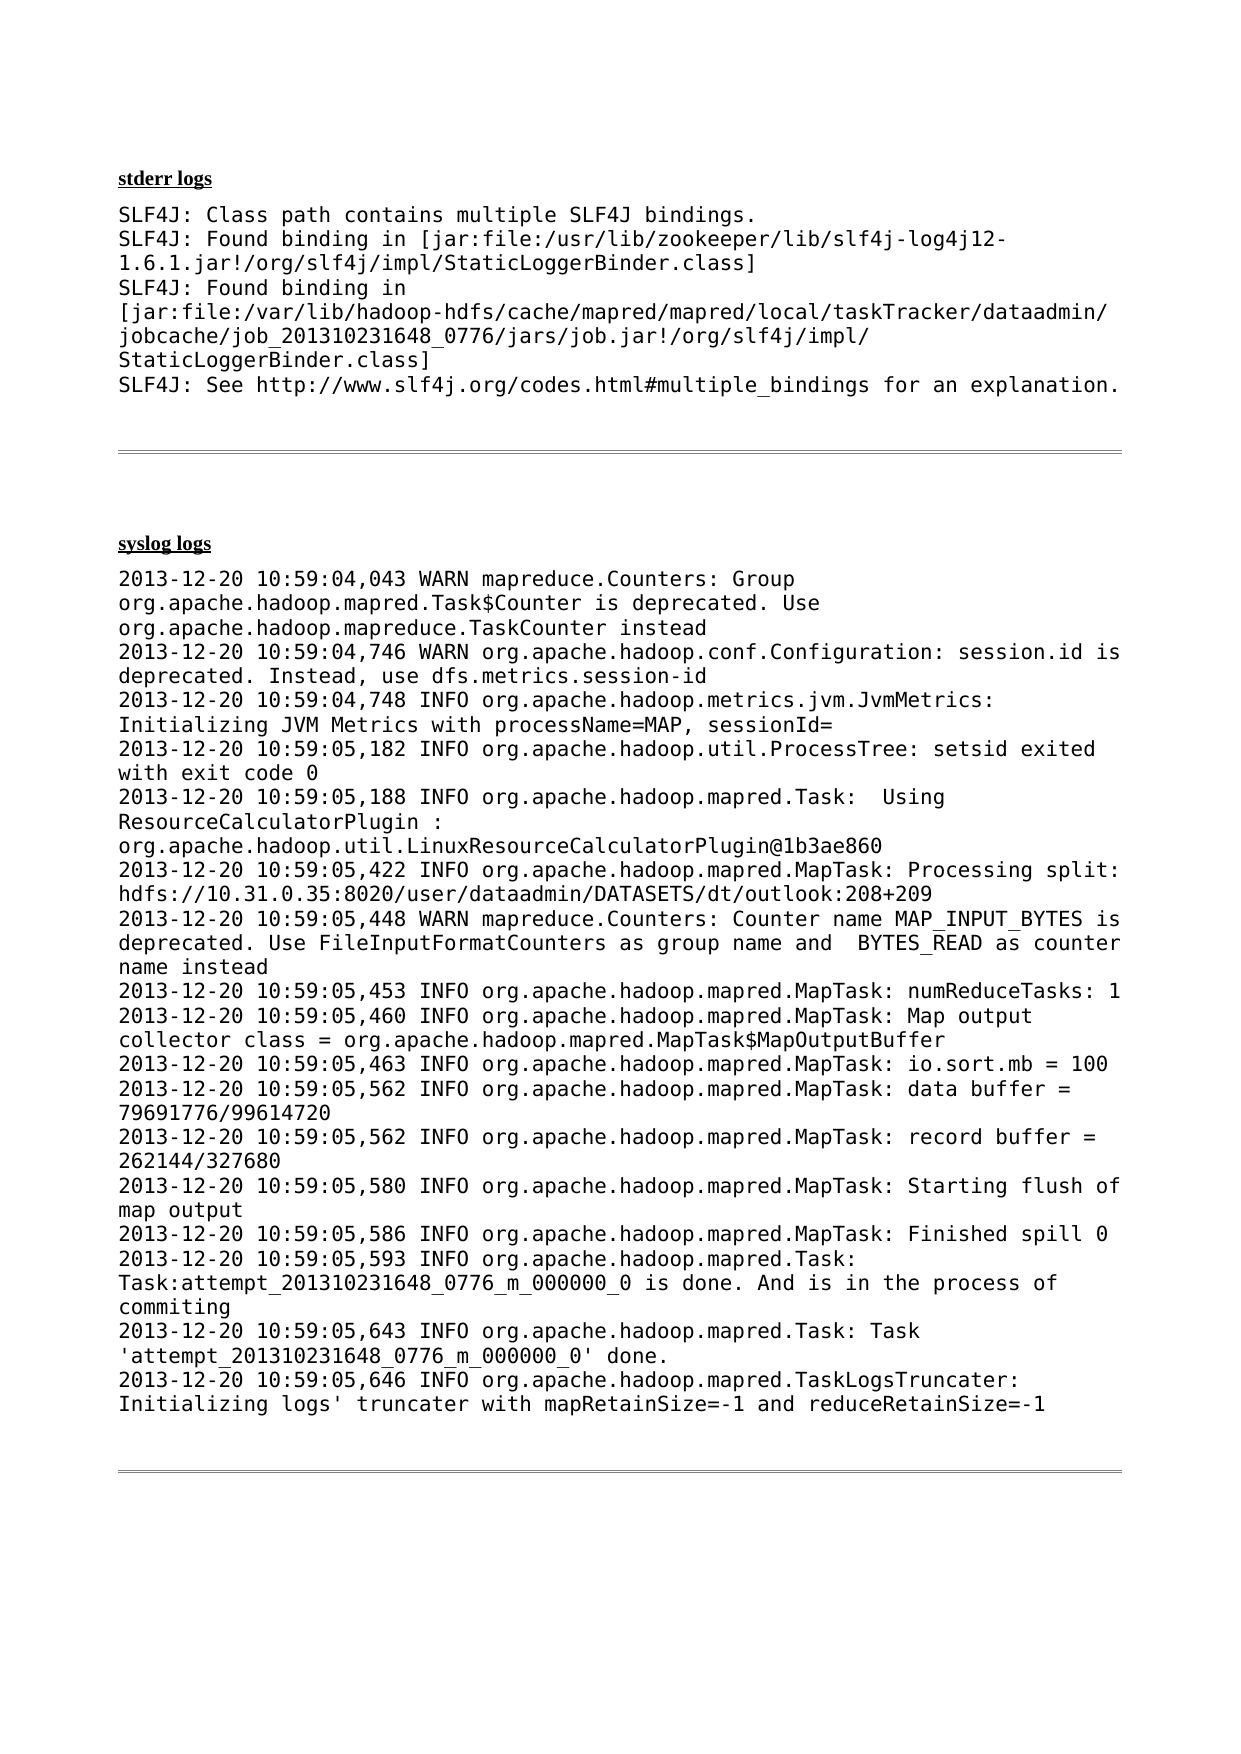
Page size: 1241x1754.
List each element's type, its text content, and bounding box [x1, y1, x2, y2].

text 2013-12-20 10:59:05,460 INFO org.apache.hadoop.mapred.MapTask: Map output collector class = org.apache.hadoop.mapred.MapTask$MapOutputBuffer [118, 1004, 1122, 1052]
text 2013-12-20 10:59:05,580 INFO org.apache.hadoop.mapred.MapTask: Starting flush of map output [118, 1174, 1122, 1222]
text SLF4J: Found binding in [jar:file:/usr/lib/zookeeper/lib/slf4j-log4j12-1.6.1.jar!/org/slf4j/impl/StaticLoggerBinder.class] [118, 227, 1122, 276]
text 2013-12-20 10:59:05,586 INFO org.apache.hadoop.mapred.MapTask: Finished spill 0 [118, 1222, 1122, 1247]
text syslog logs [118, 482, 1122, 554]
text 2013-12-20 10:59:05,188 INFO org.apache.hadoop.mapred.Task: Using ResourceCalculatorPlugin : org.apache.hadoop.util.LinuxResourceCalculatorPlugin@1b3ae860 [118, 785, 1122, 858]
text 2013-12-20 10:59:05,593 INFO org.apache.hadoop.mapred.Task: Task:attempt_201310231648_0776_m_000000_0 is done. And is in the process of commiting [118, 1247, 1122, 1319]
text 2013-12-20 10:59:05,182 INFO org.apache.hadoop.util.ProcessTree: setsid exited with exit code 0 [118, 737, 1122, 785]
text 2013-12-20 10:59:05,562 INFO org.apache.hadoop.mapred.MapTask: data buffer = 79691776/99614720 [118, 1077, 1122, 1125]
text 2013-12-20 10:59:05,562 INFO org.apache.hadoop.mapred.MapTask: record buffer = 262144/327680 [118, 1125, 1122, 1174]
text 2013-12-20 10:59:04,043 WARN mapreduce.Counters: Group org.apache.hadoop.mapred.Task$Counter is deprecated. Use org.apache.hadoop.mapreduce.TaskCounter instead [118, 567, 1122, 640]
text SLF4J: Class path contains multiple SLF4J bindings. [118, 203, 1122, 227]
text 2013-12-20 10:59:04,748 INFO org.apache.hadoop.metrics.jvm.JvmMetrics: Initializing JVM Metrics with processName=MAP, sessionId= [118, 688, 1122, 737]
text 2013-12-20 10:59:05,643 INFO org.apache.hadoop.mapred.Task: Task 'attempt_201310231648_0776_m_000000_0' done. [118, 1319, 1122, 1368]
text 2013-12-20 10:59:05,422 INFO org.apache.hadoop.mapred.MapTask: Processing split: hdfs://10.31.0.35:8020/user/dataadmin/DATASETS/dt/outlook:208+209 [118, 858, 1122, 907]
text SLF4J: See http://www.slf4j.org/codes.html#multiple_bindings for an explanation. [118, 373, 1122, 397]
text 2013-12-20 10:59:05,448 WARN mapreduce.Counters: Counter name MAP_INPUT_BYTES is deprecated. Use FileInputFormatCounters as group name and BYTES_READ as counter name instead [118, 907, 1122, 979]
text SLF4J: Found binding in [jar:file:/var/lib/hadoop-hdfs/cache/mapred/mapred/local/taskTracker/dataadmin/jobcache/job_201310231648_0776/jars/job.jar!/org/slf4j/impl/StaticLoggerBinder.class] [118, 276, 1122, 373]
text 2013-12-20 10:59:05,453 INFO org.apache.hadoop.mapred.MapTask: numReduceTasks: 1 [118, 979, 1122, 1004]
text 2013-12-20 10:59:05,646 INFO org.apache.hadoop.mapred.TaskLogsTruncater: Initializing logs' truncater with mapRetainSize=-1 and reduceRetainSize=-1 [118, 1368, 1122, 1416]
text 2013-12-20 10:59:04,746 WARN org.apache.hadoop.conf.Configuration: session.id is deprecated. Instead, use dfs.metrics.session-id [118, 640, 1122, 688]
text 2013-12-20 10:59:05,463 INFO org.apache.hadoop.mapred.MapTask: io.sort.mb = 100 [118, 1052, 1122, 1077]
text stderr logs [118, 118, 1122, 190]
